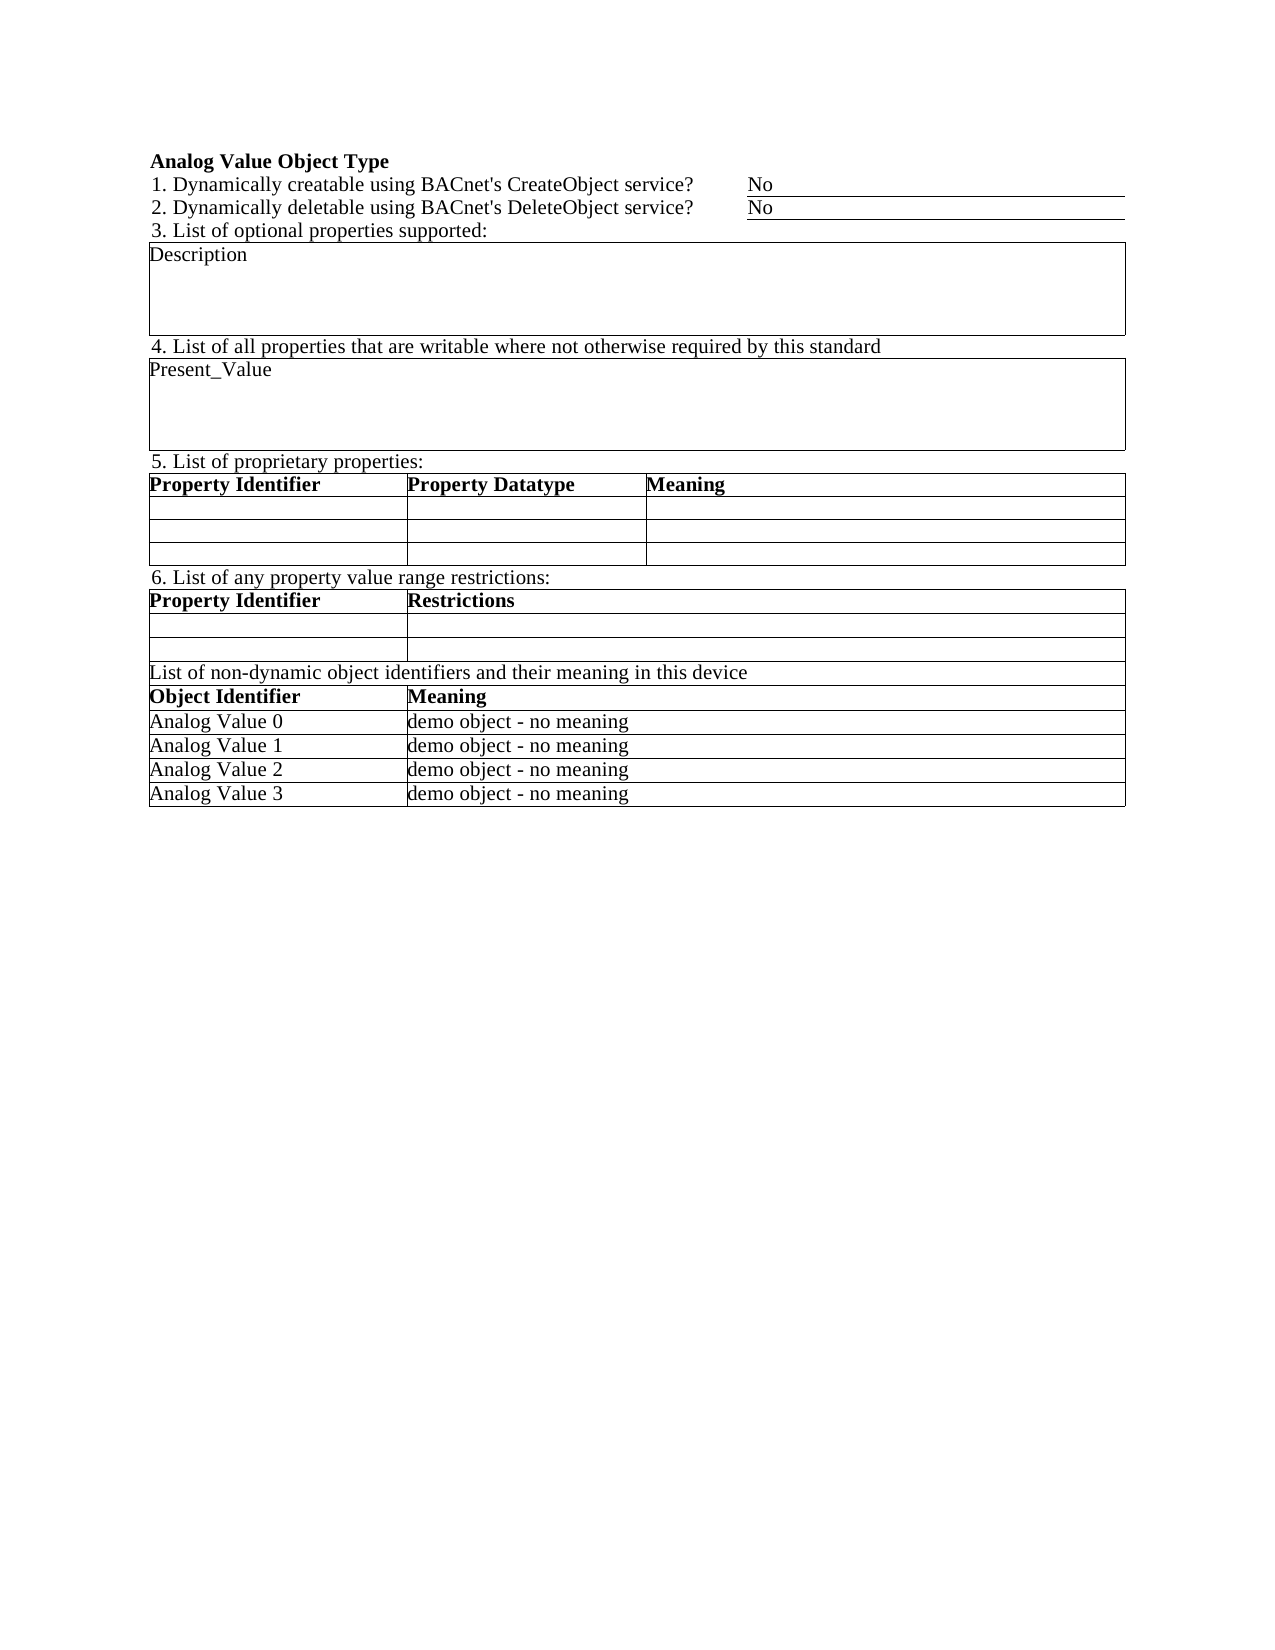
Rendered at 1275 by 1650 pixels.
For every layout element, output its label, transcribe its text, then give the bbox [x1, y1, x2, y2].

table_cell Property Identifier [150, 590, 407, 613]
table_cell Meaning [408, 686, 1125, 709]
table_cell List of non-dynamic object identifiers and their meaning in this device [150, 662, 1125, 685]
table_cell Analog Value 2 [150, 759, 407, 782]
table_cell [408, 614, 1125, 637]
table_header No [747, 173, 1125, 196]
table_cell demo object - no meaning [408, 759, 1125, 782]
table_cell Analog Value 0 [150, 711, 407, 734]
table_cell [408, 543, 646, 565]
table_cell [647, 543, 1125, 565]
table_cell 2. Dynamically deletable using BACnet's DeleteObject service? [151, 196, 747, 219]
table_cell [150, 543, 407, 565]
table_cell demo object - no meaning [408, 783, 1125, 806]
table_cell 6. List of any property value range restrictions: [151, 566, 1125, 588]
table_cell [408, 638, 1125, 661]
table_cell [150, 638, 407, 661]
table_cell [150, 614, 407, 637]
table_cell Description [150, 243, 1125, 334]
table_cell demo object - no meaning [408, 711, 1125, 734]
table_cell No [747, 197, 1125, 219]
table_cell [408, 497, 646, 519]
table_cell [408, 520, 646, 542]
table_cell 5. List of proprietary properties: [151, 451, 1125, 473]
table_cell 3. List of optional properties supported: [151, 219, 1125, 242]
table_cell [647, 497, 1125, 519]
text Analog Value Object Type [150, 150, 1125, 173]
table_cell Property Datatype [408, 474, 646, 496]
table_cell Present_Value [150, 359, 1125, 450]
table_cell Property Identifier [150, 474, 407, 496]
table_cell Analog Value 1 [150, 735, 407, 758]
table_cell [647, 520, 1125, 542]
table_cell Meaning [647, 474, 1125, 496]
table_cell demo object - no meaning [408, 735, 1125, 758]
table_cell [150, 520, 407, 542]
table_cell 4. List of all properties that are writable where not otherwise required by this standard [151, 336, 1125, 358]
table_header 1. Dynamically creatable using BACnet's CreateObject service? [151, 173, 747, 196]
table_cell Analog Value 3 [150, 783, 407, 806]
table_cell Restrictions [408, 590, 1125, 613]
table_cell [150, 497, 407, 519]
table_cell Object Identifier [150, 686, 407, 709]
